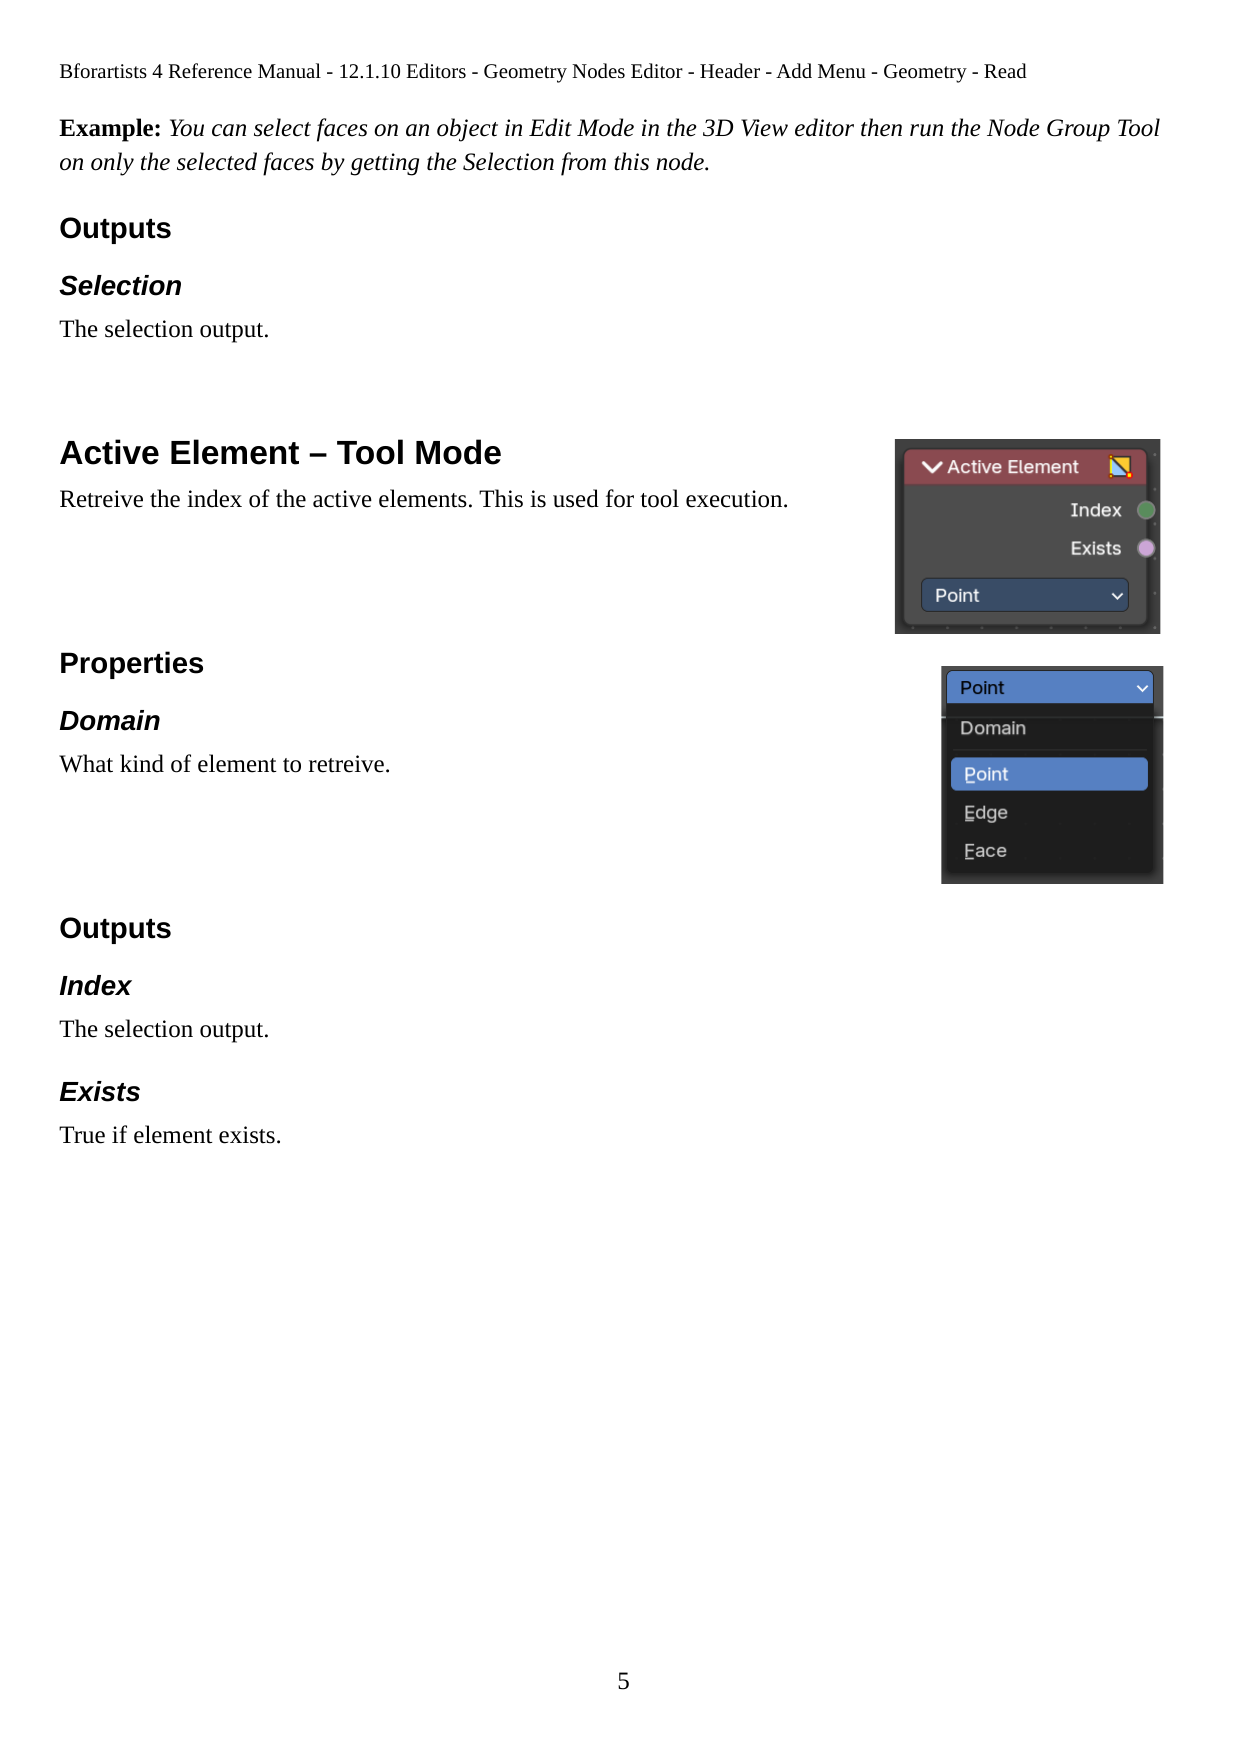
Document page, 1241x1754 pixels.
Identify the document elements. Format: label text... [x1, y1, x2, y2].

subtitle [1164, 704, 1181, 736]
subtitle Exists [59, 1075, 1181, 1107]
subtitle Outputs [59, 911, 1181, 944]
text The selection output. [59, 1014, 1181, 1042]
subtitle Properties [59, 646, 1181, 679]
text Example: You can select faces on an object in Edit Mode in the 3D View editor then run the Node Group Tool on only the selected faces by getting the Selection from this node. [59, 113, 1181, 176]
subtitle Index [59, 969, 1181, 1001]
picture [894, 439, 1161, 634]
text What kind of element to retreive. [59, 749, 941, 778]
text True if element exists. [59, 1120, 1181, 1148]
text The selection output. [59, 314, 1181, 343]
subtitle Active Element – Tool Mode [59, 433, 1181, 471]
text Retreive the index of the active elements. This is used for tool execution. [59, 484, 894, 513]
subtitle Domain [59, 704, 941, 736]
picture [941, 666, 1164, 884]
subtitle Selection [59, 269, 1181, 301]
subtitle Outputs [59, 211, 1181, 244]
